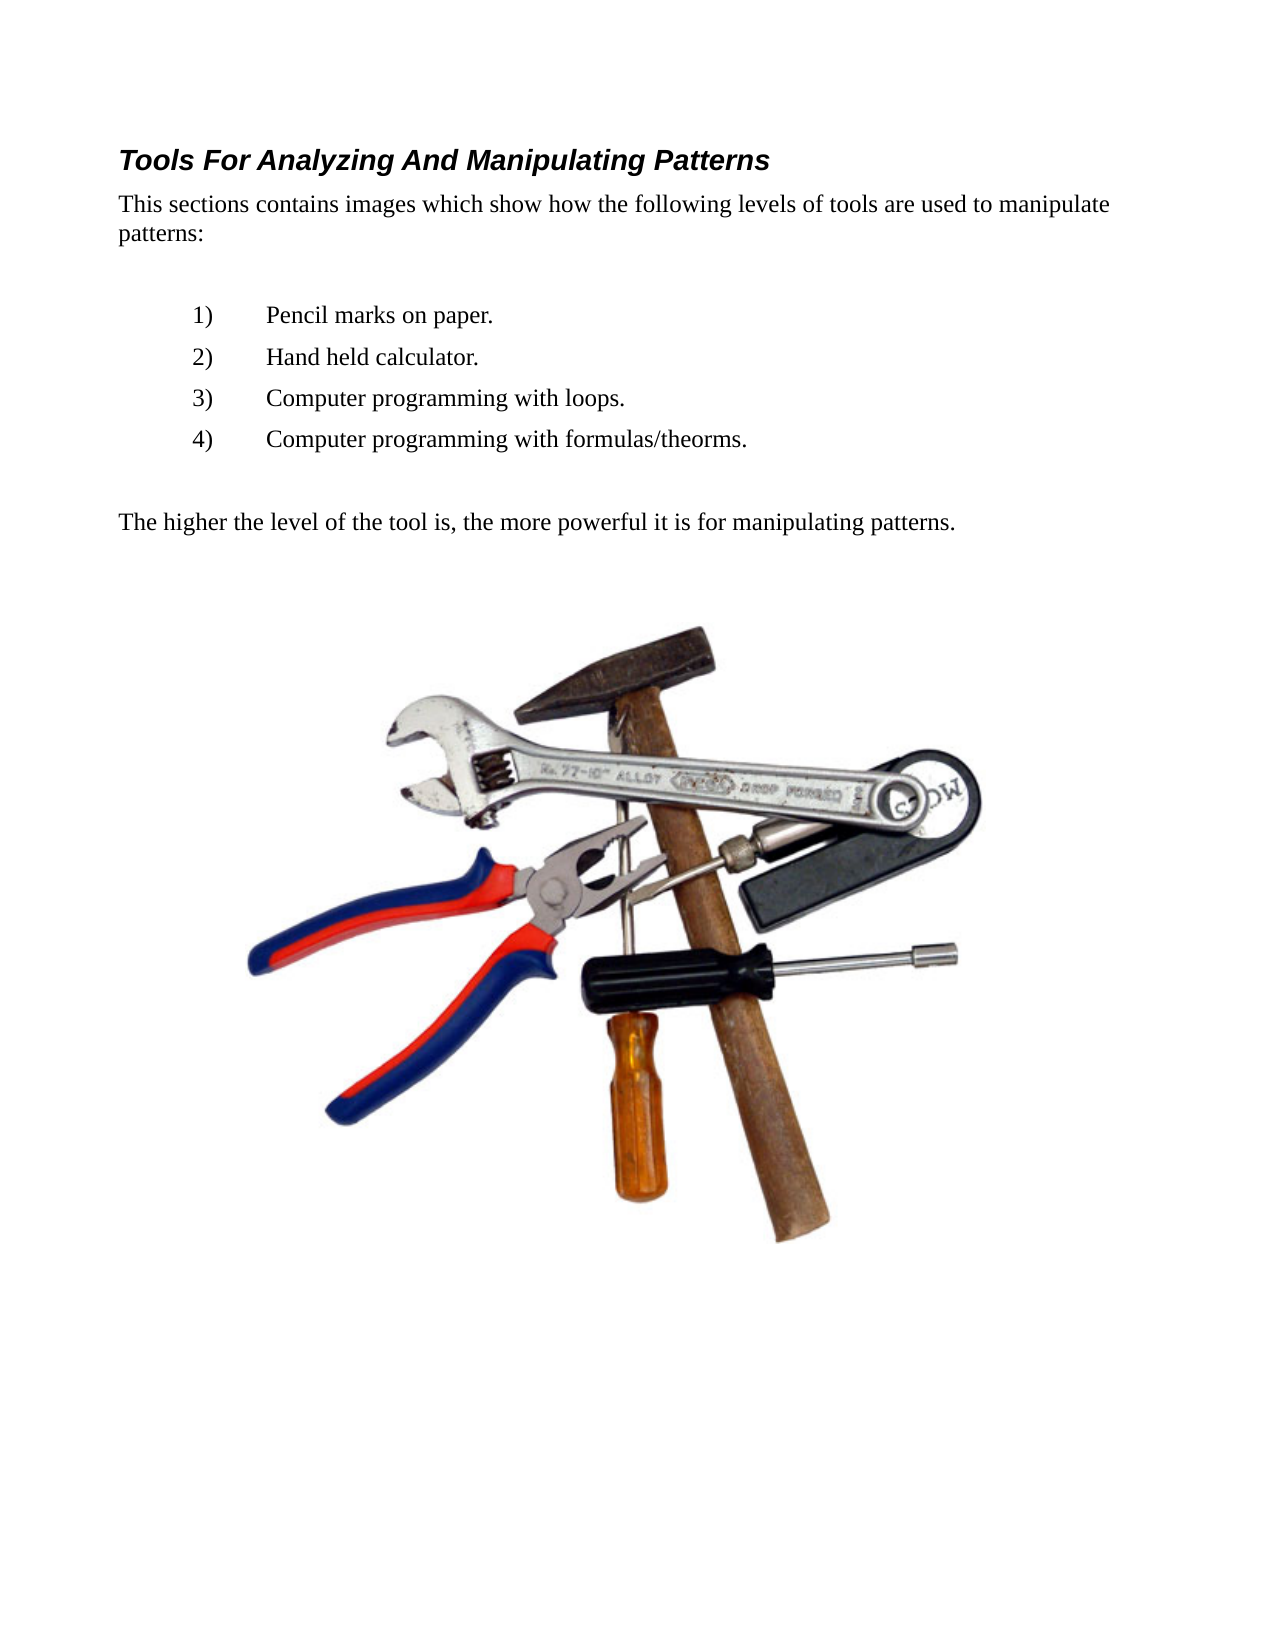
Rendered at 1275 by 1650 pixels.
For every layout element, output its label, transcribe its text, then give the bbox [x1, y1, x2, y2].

list Hand held calculator. [192, 342, 1157, 370]
subtitle Tools For Analyzing And Manipulating Patterns [118, 143, 1157, 177]
list Computer programming with loops. [192, 383, 1157, 412]
text The higher the level of the tool is, the more powerful it is for manipulating patterns. [118, 507, 1157, 535]
picture [245, 622, 986, 1244]
list Computer programming with formulas/theorms. [192, 424, 1157, 453]
text This sections contains images which show how the following levels of tools are used to manipulate patterns: [118, 189, 1157, 247]
list Pencil marks on paper. [192, 300, 1157, 329]
